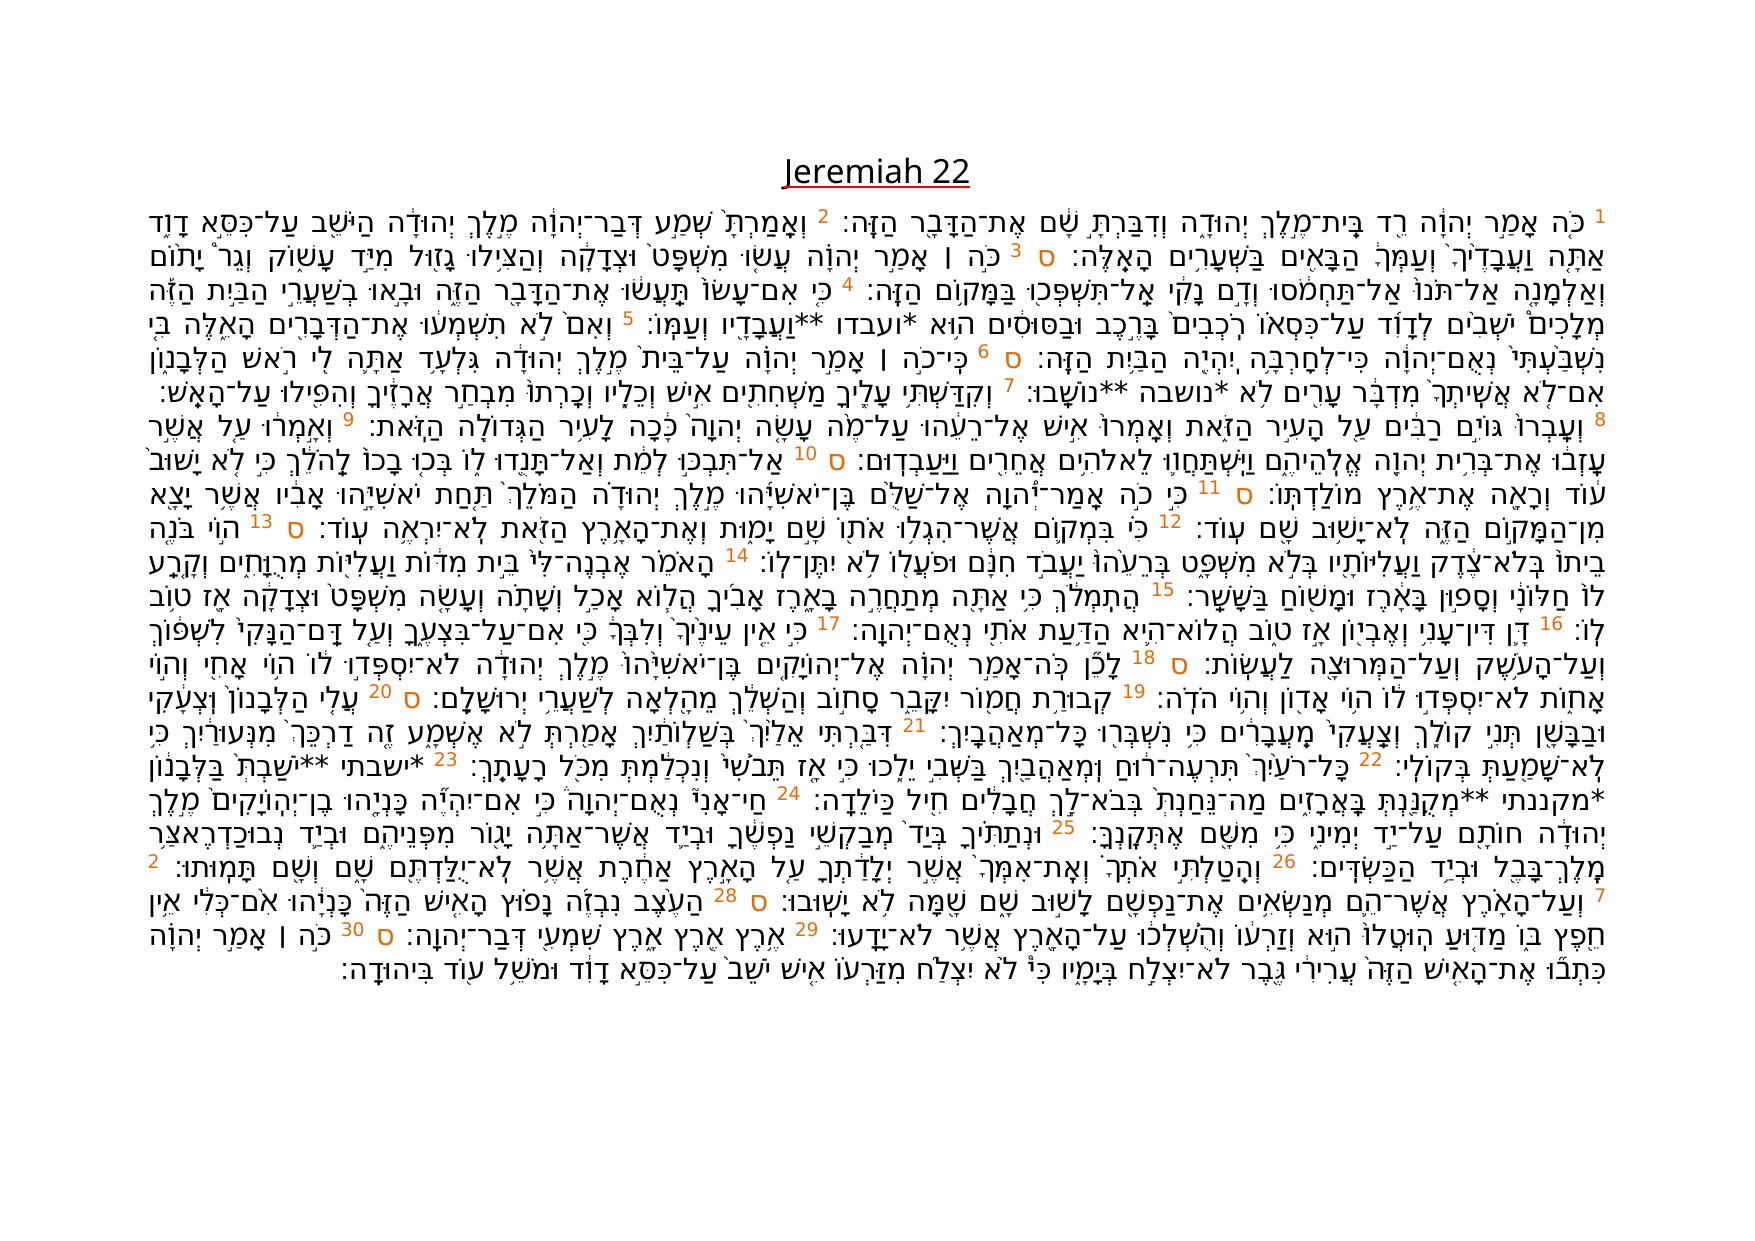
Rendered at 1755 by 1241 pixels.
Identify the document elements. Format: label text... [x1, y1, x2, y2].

text Jeremiah 22‬‬ [148, 148, 1606, 193]
text 1 כֹּ֚ה אָמַ֣ר יְהוָ֔ה רֵ֖ד בֵּֽית־מֶ֣לֶךְ יְהוּדָ֑ה וְדִבַּרְתָּ֣ שָׁ֔ם אֶת־הַדָּבָ֖ר הַזֶּֽה׃ 2 וְאָֽמַרְתָּ֙ שְׁמַ֣ע דְּבַר־יְהוָ֔ה מֶ֣לֶךְ יְהוּדָ֔ה הַיֹּשֵׁ֖ב עַל־כִּסֵּ֣א דָוִ֑ד אַתָּ֤ה וַעֲבָדֶ֙יךָ֙ וְעַמְּךָ֔ הַבָּאִ֖ים בַּשְּׁעָרִ֥ים הָאֵֽלֶּה׃ ס ‬‬‬‬3 כֹּ֣ה ׀ אָמַ֣ר יְהוָ֗ה עֲשׂ֤וּ מִשְׁפָּט֙ וּצְדָקָ֔ה וְהַצִּ֥ילוּ גָז֖וּל מִיַּ֣ד עָשׁ֑וֹק וְגֵר֩ יָת֨וֹם וְאַלְמָנָ֤ה אַל־תֹּנוּ֙ אַל־תַּחְמֹ֔סוּ וְדָ֣ם נָקִ֔י אַֽל־תִּשְׁפְּכ֖וּ בַּמָּק֥וֹם הַזֶּֽה׃ ‬‬‬‬4 כִּ֤י אִם־עָשׂוֹ֙ תַּֽעֲשׂ֔וּ אֶת־הַדָּבָ֖ר הַזֶּ֑ה וּבָ֣אוּ בְשַׁעֲרֵ֣י הַבַּ֣יִת הַזֶּ֡ה מְלָכִים֩ יֹשְׁבִ֨ים לְדָוִ֜ד עַל־כִּסְא֗וֹ רֹֽכְבִים֙ בָּרֶ֣כֶב וּבַסּוּסִ֔ים ה֥וּא *ועבדו **וַעֲבָדָ֖יו וְעַמּֽוֹ׃ ‬‬‬‬5 וְאִם֙ לֹ֣א תִשְׁמְע֔וּ אֶת־הַדְּבָרִ֖ים הָאֵ֑לֶּה בִּ֤י נִשְׁבַּ֙עְתִּי֙ נְאֻם־יְהוָ֔ה כִּי־לְחָרְבָּ֥ה יִֽהְיֶ֖ה הַבַּ֥יִת הַזֶּֽה׃ ס ‬‬‬‬6 כִּֽי־כֹ֣ה ׀ אָמַ֣ר יְהוָ֗ה עַל־בֵּית֙ מֶ֣לֶךְ יְהוּדָ֔ה גִּלְעָ֥ד אַתָּ֛ה לִ֖י רֹ֣אשׁ הַלְּבָנ֑וֹן אִם־לֹ֤א אֲשִֽׁיתְךָ֙ מִדְבָּ֔ר עָרִ֖ים לֹ֥א *נושבה **נוֹשָֽׁבוּ׃ ‬‬‬‬7 וְקִדַּשְׁתִּ֥י עָלֶ֛יךָ מַשְׁחִתִ֖ים אִ֣ישׁ וְכֵלָ֑יו וְכָֽרְתוּ֙ מִבְחַ֣ר אֲרָזֶ֔יךָ וְהִפִּ֖ילוּ עַל־הָאֵֽשׁ׃ ‬‬‬‬8 וְעָֽבְרוּ֙ גּוֹיִ֣ם רַבִּ֔ים עַ֖ל הָעִ֣יר הַזֹּ֑את וְאָֽמְרוּ֙ אִ֣ישׁ אֶל־רֵעֵ֔הוּ עַל־מֶ֨ה עָשָׂ֤ה יְהוָה֙ כָּ֔כָה לָעִ֥יר הַגְּדוֹלָ֖ה הַזֹּֽאת׃ ‬‬‬‬9 וְאָ֣מְר֔וּ עַ֚ל אֲשֶׁ֣ר עָֽזְב֔וּ אֶת־בְּרִ֥ית יְהוָ֖ה אֱלֹֽהֵיהֶ֑ם וַיִּֽשְׁתַּחֲו֛וּ לֵאלֹהִ֥ים אֲחֵרִ֖ים וַיַּעַבְדֽוּם׃ ס ‬‬‬‬10 אַל־תִּבְכּ֣וּ לְמֵ֔ת וְאַל־תָּנֻ֖דוּ ל֑וֹ בְּכ֤וּ בָכוֹ֙ לַֽהֹלֵ֔ךְ כִּ֣י לֹ֤א יָשׁוּב֙ ע֔וֹד וְרָאָ֖ה אֶת־אֶ֥רֶץ מוֹלַדְתּֽוֹ׃ ס ‬‬‬‬11 כִּ֣י כֹ֣ה אָֽמַר־יְ֠הוָה אֶל־שַׁלֻּ֨ם בֶּן־יֹאשִׁיָּ֜הוּ מֶ֣לֶךְ יְהוּדָ֗ה הַמֹּלֵךְ֙ תַּ֚חַת יֹאשִׁיָּ֣הוּ אָבִ֔יו אֲשֶׁ֥ר יָצָ֖א מִן־הַמָּק֣וֹם הַזֶּ֑ה לֹֽא־יָשׁ֥וּב שָׁ֖ם עֽוֹד׃ ‬‬‬‬12 כִּ֗י בִּמְק֛וֹם אֲשֶׁר־הִגְל֥וּ אֹת֖וֹ שָׁ֣ם יָמ֑וּת וְאֶת־הָאָ֥רֶץ הַזֹּ֖את לֹֽא־יִרְאֶ֥ה עֽוֹד׃ ס ‬‬‬‬13 ה֣וֹי בֹּנֶ֤ה בֵיתוֹ֙ בְּֽלֹא־צֶ֔דֶק וַעֲלִיּוֹתָ֖יו בְּלֹ֣א מִשְׁפָּ֑ט בְּרֵעֵ֙הוּ֙ יַעֲבֹ֣ד חִנָּ֔ם וּפֹעֲל֖וֹ לֹ֥א יִתֶּן־לֽוֹ׃ ‬‬‬‬14 הָאֹמֵ֗ר אֶבְנֶה־לִּי֙ בֵּ֣ית מִדּ֔וֹת וַעֲלִיּ֖וֹת מְרֻוָּחִ֑ים וְקָ֤רַֽע לוֹ֙ חַלּוֹנָ֔י וְסָפ֣וּן בָּאָ֔רֶז וּמָשׁ֖וֹחַ בַּשָּׁשַֽׁר׃ ‬‬‬‬15 הֲתִֽמְלֹ֔ךְ כִּ֥י אַתָּ֖ה מְתַחֲרֶ֣ה בָאָ֑רֶז אָבִ֜יךָ הֲל֧וֹא אָכַ֣ל וְשָׁתָ֗ה וְעָשָׂ֤ה מִשְׁפָּט֙ וּצְדָקָ֔ה אָ֖ז ט֥וֹב לֽוֹ׃ ‬‬‬‬16 דָּ֛ן דִּין־עָנִ֥י וְאֶבְי֖וֹן אָ֣ז ט֑וֹב הֲלוֹא־הִ֛יא הַדַּ֥עַת אֹתִ֖י נְאֻם־יְהוָֽה׃ ‬‬‬‬17 כִּ֣י אֵ֤ין עֵינֶ֙יךָ֙ וְלִבְּךָ֔ כִּ֖י אִם־עַל־בִּצְעֶ֑ךָ וְעַ֤ל דַּֽם־הַנָּקִי֙ לִשְׁפּ֔וֹךְ וְעַל־הָעֹ֥שֶׁק וְעַל־הַמְּרוּצָ֖ה לַעֲשֽׂוֹת׃ ס ‬‬‬‬18 לָכֵ֞ן כֹּֽה־אָמַ֣ר יְהוָ֗ה אֶל־יְהוֹיָקִ֤ים בֶּן־יֹאשִׁיָּ֙הוּ֙ מֶ֣לֶךְ יְהוּדָ֔ה לֹא־יִסְפְּד֣וּ ל֔וֹ ה֥וֹי אָחִ֖י וְה֣וֹי אָח֑וֹת לֹא־יִסְפְּד֣וּ ל֔וֹ ה֥וֹי אָד֖וֹן וְה֥וֹי הֹדֹֽה׃ ‬‬‬‬19 קְבוּרַ֥ת חֲמ֖וֹר יִקָּבֵ֑ר סָח֣וֹב וְהַשְׁלֵ֔ךְ מֵהָ֖לְאָה לְשַׁעֲרֵ֥י יְרוּשָׁלָֽ͏ִם׃ ס ‬‬‬‬20 עֲלִ֤י הַלְּבָנוֹן֙ וּֽצְעָ֔קִי וּבַבָּשָׁ֖ן תְּנִ֣י קוֹלֵ֑ךְ וְצַֽעֲקִי֙ מֵֽעֲבָרִ֔ים כִּ֥י נִשְׁבְּר֖וּ כָּל־מְאַהֲבָֽיִךְ׃ ‬‬‬‬21 דִּבַּ֤רְתִּי אֵלַ֙יִךְ֙ בְּשַׁלְוֺתַ֔יִךְ אָמַ֖רְתְּ לֹ֣א אֶשְׁמָ֑ע זֶ֤ה דַרְכֵּךְ֙ מִנְּעוּרַ֔יִךְ כִּ֥י לֹֽא־שָׁמַ֖עַתְּ בְּקוֹלִֽי׃ ‬‬‬‬22 כָּל־רֹעַ֙יִךְ֙ תִּרְעֶה־ר֔וּחַ וּֽמְאַהֲבַ֖יִךְ בַּשְּׁבִ֣י יֵלֵ֑כוּ כִּ֣י אָ֤ז תֵּבֹ֙שִׁי֙ וְנִכְלַ֔מְתְּ מִכֹּ֖ל רָעָתֵֽךְ׃ ‬‬‬‬23 *ישבתי **יֹשַׁבְתְּ֙ בַּלְּבָנ֔וֹן *מקננתי **מְקֻנַּ֖נְתְּ בָּֽאֲרָזִ֑ים מַה־נֵּחַנְתְּ֙ בְּבֹא־לָ֣ךְ חֲבָלִ֔ים חִ֖יל כַּיֹלֵדָֽה׃ ‬‬‬‬24 חַי־אָנִי֮ נְאֻם־יְהוָה֒ כִּ֣י אִם־יִהְיֶ֞ה כָּנְיָ֤הוּ בֶן־יְהֽוֹיָקִים֙ מֶ֣לֶךְ יְהוּדָ֔ה חוֹתָ֖ם עַל־יַ֣ד יְמִינִ֑י כִּ֥י מִשָּׁ֖ם אֶתְּקֶֽנְךָּ׃ ‬‬‬‬25 וּנְתַתִּ֗יךָ בְּיַד֙ מְבַקְשֵׁ֣י נַפְשֶׁ֔ךָ וּבְיַ֛ד אֲשֶׁר־אַתָּ֥ה יָג֖וֹר מִפְּנֵיהֶ֑ם וּבְיַ֛ד נְבוּכַדְרֶאצַּ֥ר מֶֽלֶךְ־בָּבֶ֖ל וּבְיַ֥ד הַכַּשְׂדִּֽים׃ ‬‬‬‬26 וְהֵֽטַלְתִּ֣י אֹתְךָ֗ וְאֶֽת־אִמְּךָ֙ אֲשֶׁ֣ר יְלָדַ֔תְךָ עַ֚ל הָאָ֣רֶץ אַחֶ֔רֶת אֲשֶׁ֥ר לֹֽא־יֻלַּדְתֶּ֖ם שָׁ֑ם וְשָׁ֖ם תָּמֽוּתוּ׃ ‬‬‬‬27 וְעַל־הָאָ֗רֶץ אֲשֶׁר־הֵ֛ם מְנַשְּׂאִ֥ים אֶת־נַפְשָׁ֖ם לָשׁ֣וּב שָׁ֑ם שָׁ֖מָּה לֹ֥א יָשֽׁוּבוּ׃ ס ‬‬‬‬28 הַעֶ֨צֶב נִבְזֶ֜ה נָפ֗וּץ הָאִ֤ישׁ הַזֶּה֙ כָּנְיָ֔הוּ אִ֨ם־כְּלִ֔י אֵ֥ין חֵ֖פֶץ בּ֑וֹ מַדּ֤וּעַ הֽוּטֲלוּ֙ ה֣וּא וְזַרְע֔וֹ וְהֻ֨שְׁלְכ֔וּ עַל־הָאָ֖רֶץ אֲשֶׁ֥ר לֹא־יָדָֽעוּ׃ ‬‬‬‬29 אֶ֥רֶץ אֶ֖רֶץ אָ֑רֶץ שִׁמְעִ֖י דְּבַר־יְהוָֽה׃ ס ‬‬‬‬30 כֹּ֣ה ׀ אָמַ֣ר יְהוָ֗ה כִּתְב֞וּ אֶת־הָאִ֤ישׁ הַזֶּה֙ עֲרִירִ֔י גֶּ֖בֶר לֹא־יִצְלַ֣ח בְּיָמָ֑יו כִּי֩ לֹ֨א יִצְלַ֜ח מִזַּרְע֗וֹ אִ֚ישׁ יֹשֵׁב֙ עַל־כִּסֵּ֣א דָוִ֔ד וּמֹשֵׁ֥ל ע֖וֹד בִּיהוּדָֽה׃ ‬‬‬‬‬‬‬‬‬‬‬‬‬‬‬‬‬‬‬‬‬‬‬‬‬‬‬‬‬‬‬‬‬ [148, 206, 1606, 987]
